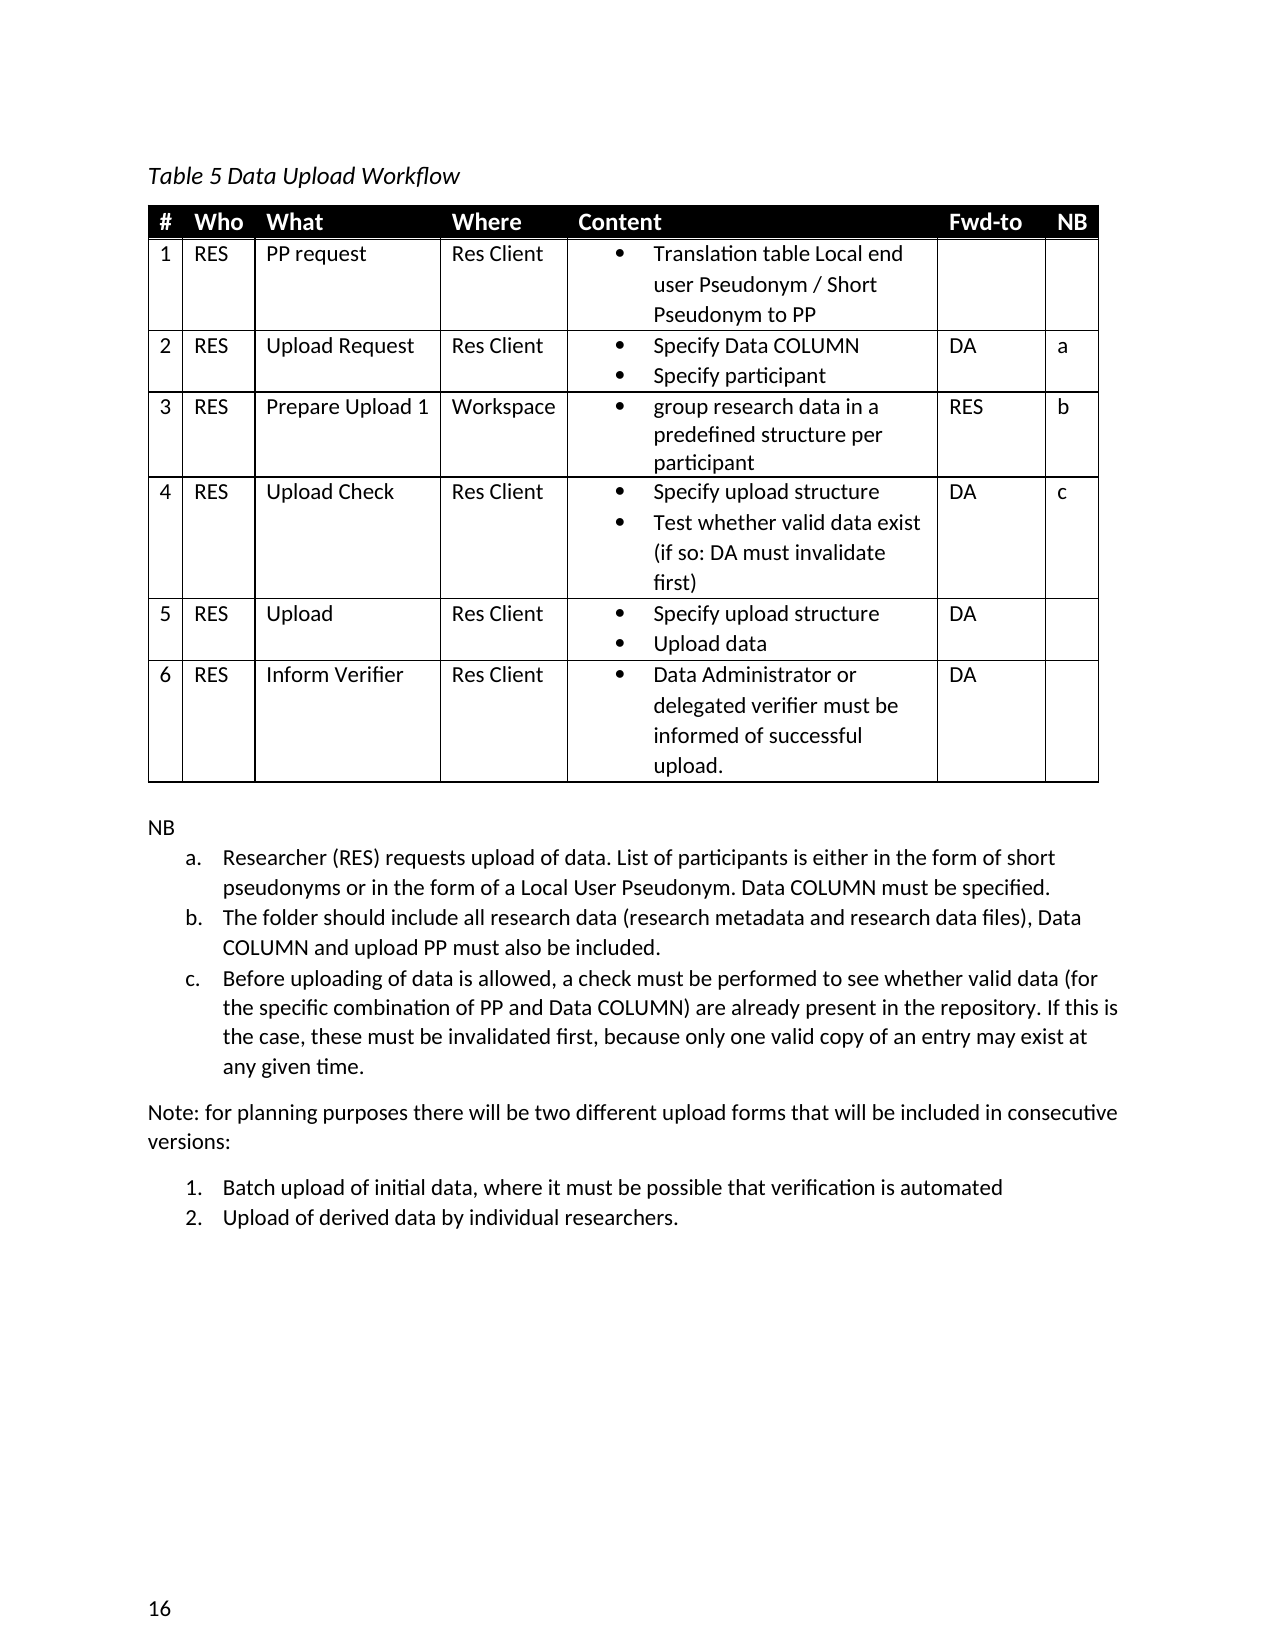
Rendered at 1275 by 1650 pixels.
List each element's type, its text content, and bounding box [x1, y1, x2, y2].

table_header Fwd-to [938, 206, 1045, 238]
table_cell DA [938, 331, 1045, 391]
table_cell Specify upload structure Upload data [568, 599, 937, 659]
table_cell RES [183, 661, 254, 781]
table_cell DA [938, 599, 1045, 659]
table_cell Translation table Local end user Pseudonym / Short Pseudonym to PP [568, 240, 937, 330]
table_cell [1046, 240, 1098, 330]
table_cell Res Client [441, 599, 567, 659]
list Before uploading of data is allowed, a check must be performed to see whether valid data (for the specific combination of PP and Data COLUMN) are already present in the repository. If this is the case, these must be invalidated first, because only one valid copy of an entry may exist at any given time. [185, 964, 1127, 1080]
text Note: for planning purposes there will be two different upload forms that will be included in consecutive versions: [148, 1098, 1127, 1155]
list Batch upload of initial data, where it must be possible that verification is automated [185, 1173, 1127, 1201]
table_cell RES [183, 240, 254, 330]
table_cell [1046, 599, 1098, 659]
list Researcher (RES) requests upload of data. List of participants is either in the form of short pseudonyms or in the form of a Local User Pseudonym. Data COLUMN must be specified. [185, 843, 1127, 901]
table_cell Workspace [441, 393, 567, 476]
table_header Where [441, 206, 567, 238]
table_header Content [568, 206, 937, 238]
table_cell DA [938, 478, 1045, 598]
table_cell Res Client [441, 331, 567, 391]
table_cell 2 [149, 331, 182, 391]
list The folder should include all research data (research metadata and research data files), Data COLUMN and upload PP must also be included. [185, 903, 1127, 961]
table_cell RES [183, 331, 254, 391]
table_cell Upload Check [256, 478, 440, 598]
table_cell [938, 240, 1045, 330]
table_cell group research data in a predefined structure per participant [568, 393, 937, 476]
table_header What [256, 206, 440, 238]
table_cell a [1046, 331, 1098, 391]
table_header # [149, 206, 182, 238]
table_cell Res Client [441, 661, 567, 781]
table_cell Specify Data COLUMN Specify participant [568, 331, 937, 391]
table_header NB [1046, 206, 1098, 238]
table_cell Data Administrator or delegated verifier must be informed of successful upload. [568, 661, 937, 781]
text Table 5 Data Upload Workflow [148, 160, 1127, 191]
table_cell Inform Verifier [256, 661, 440, 781]
table_cell Res Client [441, 478, 567, 598]
table_cell Upload [256, 599, 440, 659]
table_cell Res Client [441, 240, 567, 330]
table_cell Upload Request [256, 331, 440, 391]
table_cell 4 [149, 478, 182, 598]
table_cell 6 [149, 661, 182, 781]
table_cell 3 [149, 393, 182, 476]
table_cell c [1046, 478, 1098, 598]
table_cell PP request [256, 240, 440, 330]
table_header Who [183, 206, 254, 238]
table_cell b [1046, 393, 1098, 476]
table_cell Specify upload structure Test whether valid data exist (if so: DA must invalidate first) [568, 478, 937, 598]
table_cell RES [938, 393, 1045, 476]
text NB [148, 813, 1127, 841]
table_cell 5 [149, 599, 182, 659]
table_cell 1 [149, 240, 182, 330]
table_cell RES [183, 478, 254, 598]
table_cell [1046, 661, 1098, 781]
table_cell DA [938, 661, 1045, 781]
table_cell RES [183, 393, 254, 476]
table_cell Prepare Upload 1 [256, 393, 440, 476]
table_cell RES [183, 599, 254, 659]
list Upload of derived data by individual researchers. [185, 1203, 1127, 1231]
